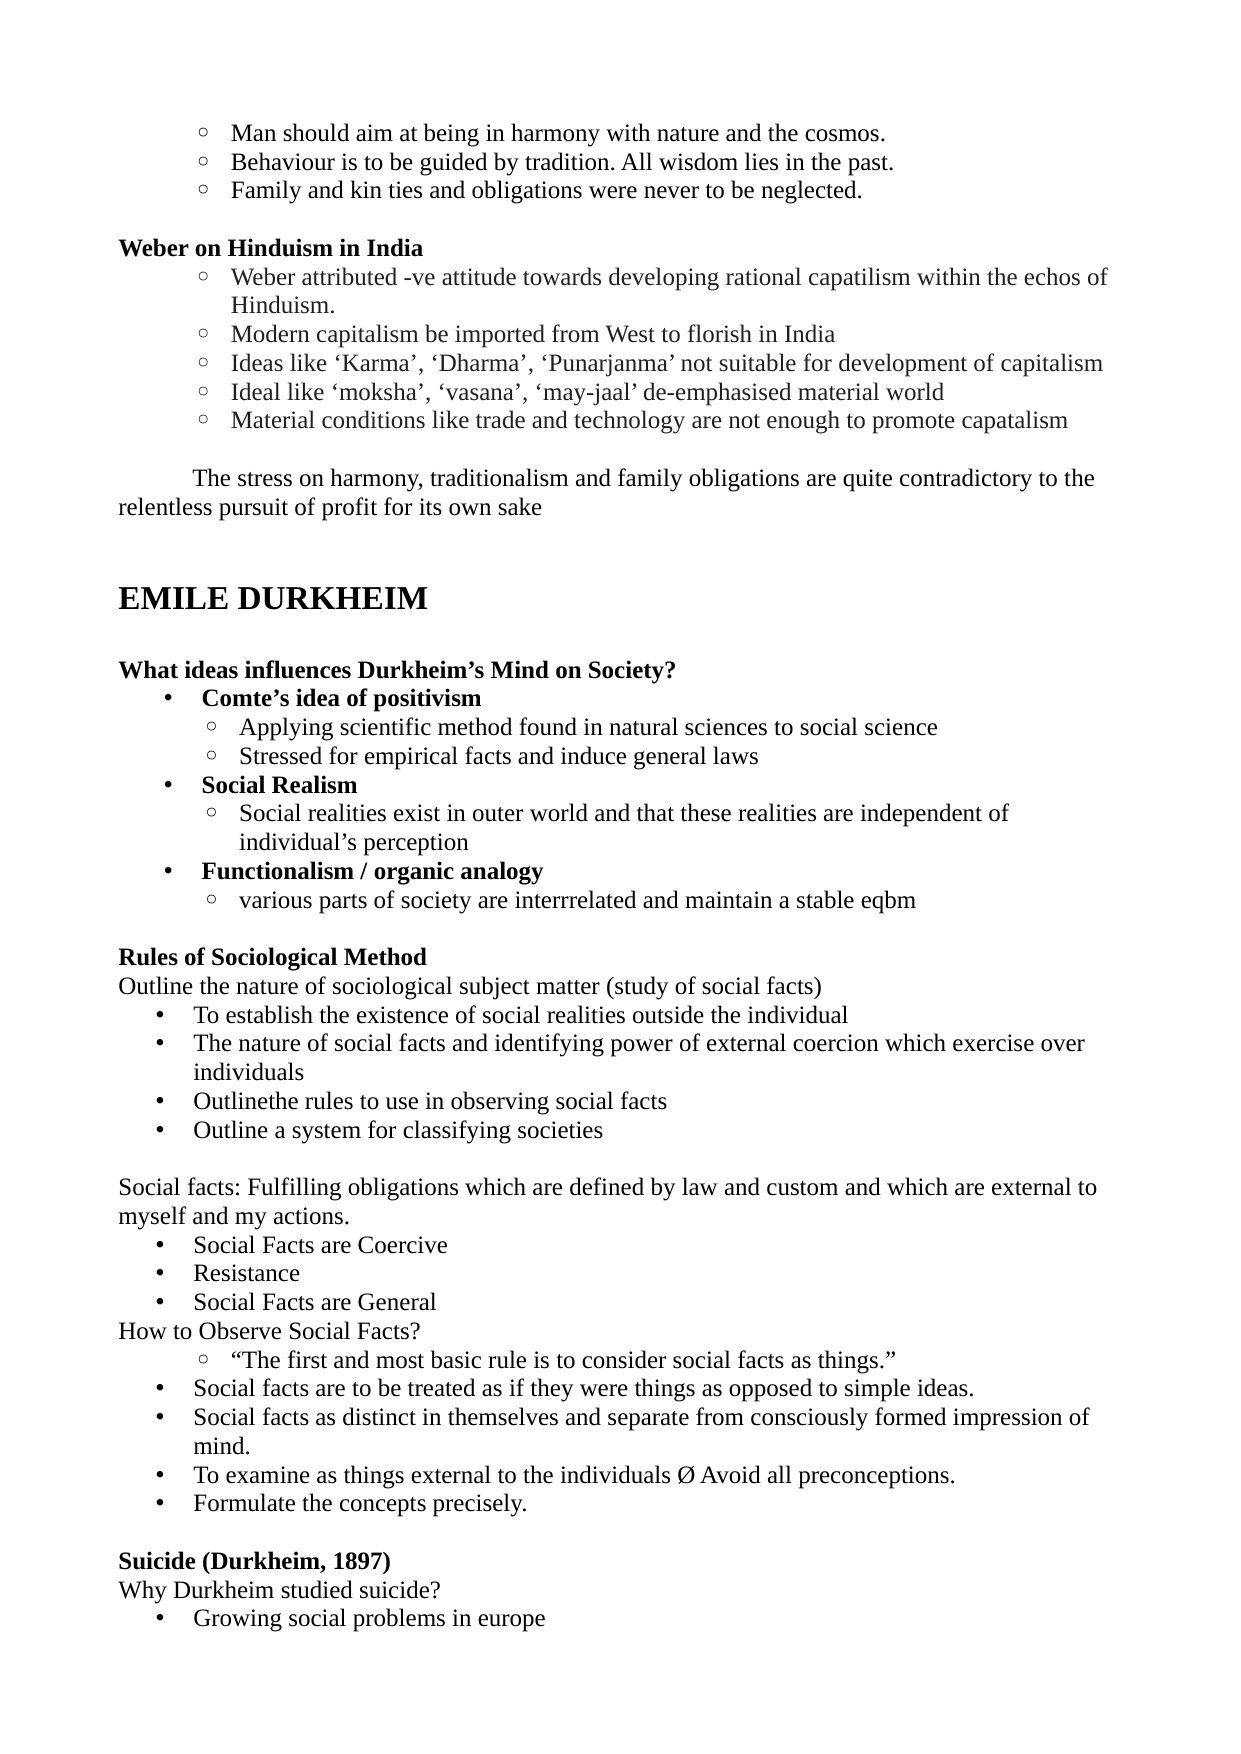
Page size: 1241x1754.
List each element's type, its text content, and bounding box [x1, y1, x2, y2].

list Outline a system for classifying societies [156, 1115, 1122, 1143]
list Social realities exist in outer world and that these realities are independent of individual’s perception [201, 798, 1122, 856]
text Rules of Sociological Method [118, 942, 1122, 971]
list Social Facts are General [156, 1287, 1122, 1316]
list Social facts are to be treated as if they were things as opposed to simple ideas. [156, 1373, 1122, 1402]
list Formulate the concepts precisely. [156, 1488, 1122, 1517]
list Weber attributed -ve attitude towards developing rational capatilism within the echos of Hinduism. [193, 262, 1122, 319]
text What ideas influences Durkheim’s Mind on Society? [118, 655, 1122, 683]
list Behaviour is to be guided by tradition. All wisdom lies in the past. [193, 147, 1122, 176]
list Ideal like ‘moksha’, ‘vasana’, ‘may-jaal’ de-emphasised material world [193, 377, 1122, 406]
list To establish the existence of social realities outside the individual [156, 1000, 1122, 1028]
text Suicide (Durkheim, 1897) [118, 1546, 1122, 1575]
list Stressed for empirical facts and induce general laws [201, 741, 1122, 770]
list Social Facts are Coercive [156, 1230, 1122, 1258]
text The stress on harmony, traditionalism and family obligations are quite contradictory to the relentless pursuit of profit for its own sake [118, 463, 1122, 521]
list Growing social problems in europe [156, 1603, 1122, 1632]
list various parts of society are interrrelated and maintain a stable eqbm [201, 885, 1122, 913]
text Social facts: Fulfilling obligations which are defined by law and custom and which are external to myself and my actions. [118, 1172, 1122, 1230]
list The nature of social facts and identifying power of external coercion which exercise over individuals [156, 1028, 1122, 1086]
list Functionalism / organic analogy [164, 856, 1122, 885]
list Man should aim at being in harmony with nature and the cosmos. [193, 118, 1122, 147]
list To examine as things external to the individuals Ø Avoid all preconceptions. [156, 1460, 1122, 1488]
list Applying scientific method found in natural sciences to social science [201, 712, 1122, 741]
list Comte’s idea of positivism [164, 683, 1122, 712]
list “The first and most basic rule is to consider social facts as things.” [193, 1345, 1122, 1373]
text Weber on Hinduism in India [118, 233, 1122, 262]
text Outline the nature of sociological subject matter (study of social facts) [118, 971, 1122, 1000]
list Family and kin ties and obligations were never to be neglected. [193, 176, 1122, 204]
text Why Durkheim studied suicide? [118, 1575, 1122, 1603]
text How to Observe Social Facts? [118, 1316, 1122, 1345]
list Social facts as distinct in themselves and separate from consciously formed impression of mind. [156, 1402, 1122, 1460]
list Resistance [156, 1258, 1122, 1287]
text EMILE DURKHEIM [118, 578, 1122, 616]
list Material conditions like trade and technology are not enough to promote capatalism [193, 406, 1122, 434]
list Social Realism [164, 770, 1122, 798]
list Ideas like ‘Karma’, ‘Dharma’, ‘Punarjanma’ not suitable for development of capitalism [193, 348, 1122, 377]
list Modern capitalism be imported from West to florish in India [193, 319, 1122, 348]
list Outlinethe rules to use in observing social facts [156, 1086, 1122, 1115]
